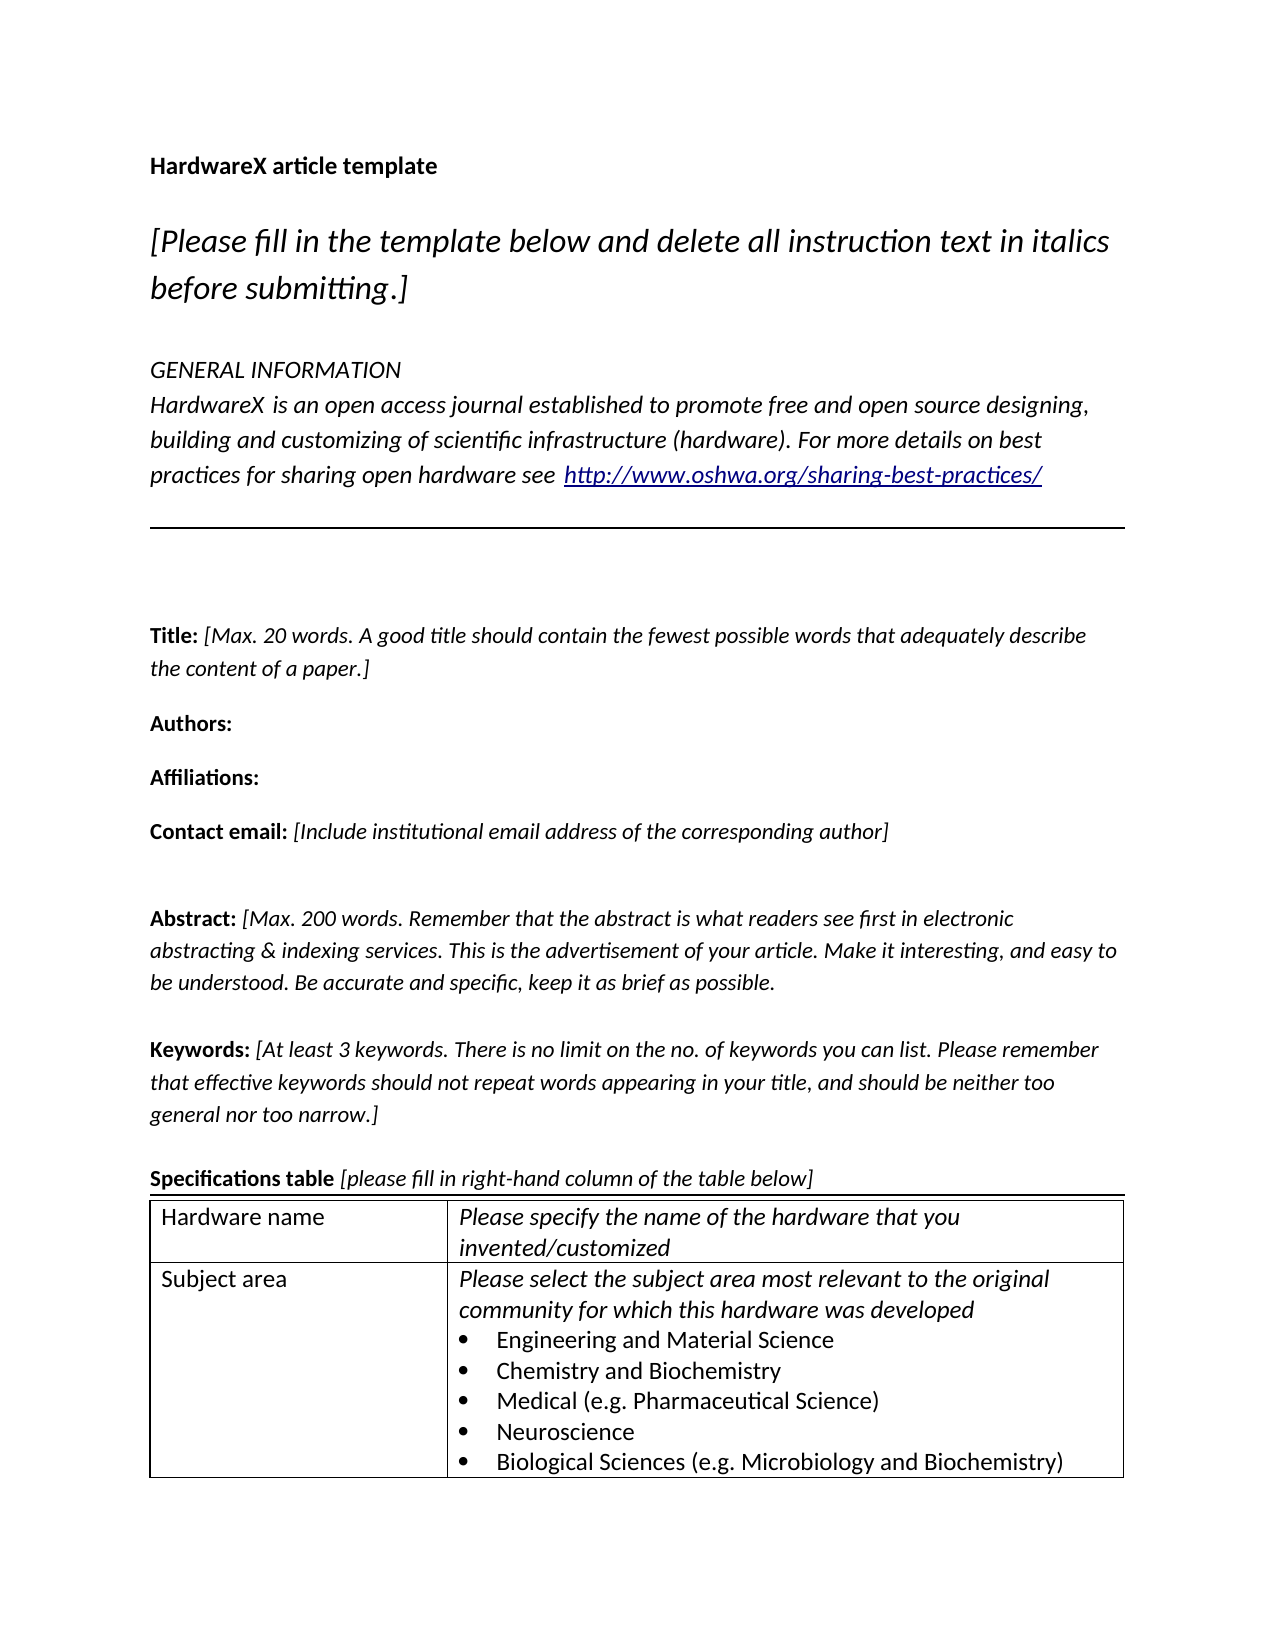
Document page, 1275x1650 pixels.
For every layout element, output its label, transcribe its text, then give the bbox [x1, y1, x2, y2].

table_cell Subject area [151, 1263, 447, 1477]
table_cell Please select the subject area most relevant to the original community for which this hardware was developed Engineering and Material Science Chemistry and Biochemistry Medical (e.g. Pharmaceutical Science) Neuroscience Biological Sciences (e.g. Microbiology and Biochemistry) Environmental, Planetary and Agricultural Sciences Educational Tools and Open Source Alternatives to Existing Infrastructure General [448, 1263, 1123, 1477]
text Specifications table [please fill in right-hand column of the table below] [150, 1164, 1125, 1194]
text HardwareX article template [150, 150, 1125, 181]
text Title: [Max. 20 words. A good title should contain the fewest possible words that adequately describe the content of a paper.] [150, 621, 1125, 682]
text Contact email: [Include institutional email address of the corresponding author] [150, 817, 1125, 846]
text [Please fill in the template below and delete all instruction text in italics before submitting.] [150, 220, 1125, 307]
text Affiliations: [150, 763, 1125, 791]
text GENERAL INFORMATION [150, 354, 1125, 385]
text Authors: [150, 709, 1125, 737]
table_header Please specify the name of the hardware that you invented/customized [448, 1201, 1123, 1262]
text HardwareX is an open access journal established to promote free and open source designing, building and customizing of scientific infrastructure (hardware). For more details on best practices for sharing open hardware see http://www.oshwa.org/sharing-best-practices/ [150, 389, 1125, 490]
text Keywords: [At least 3 keywords. There is no limit on the no. of keywords you can list. Please remember that effective keywords should not repeat words appearing in your title, and should be neither too general nor too narrow.] [150, 1036, 1125, 1128]
table_header Hardware name [151, 1201, 447, 1262]
text Abstract: [Max. 200 words. Remember that the abstract is what readers see first in electronic abstracting & indexing services. This is the advertisement of your article. Make it interesting, and easy to be understood. Be accurate and specific, keep it as brief as possible. [150, 904, 1125, 996]
